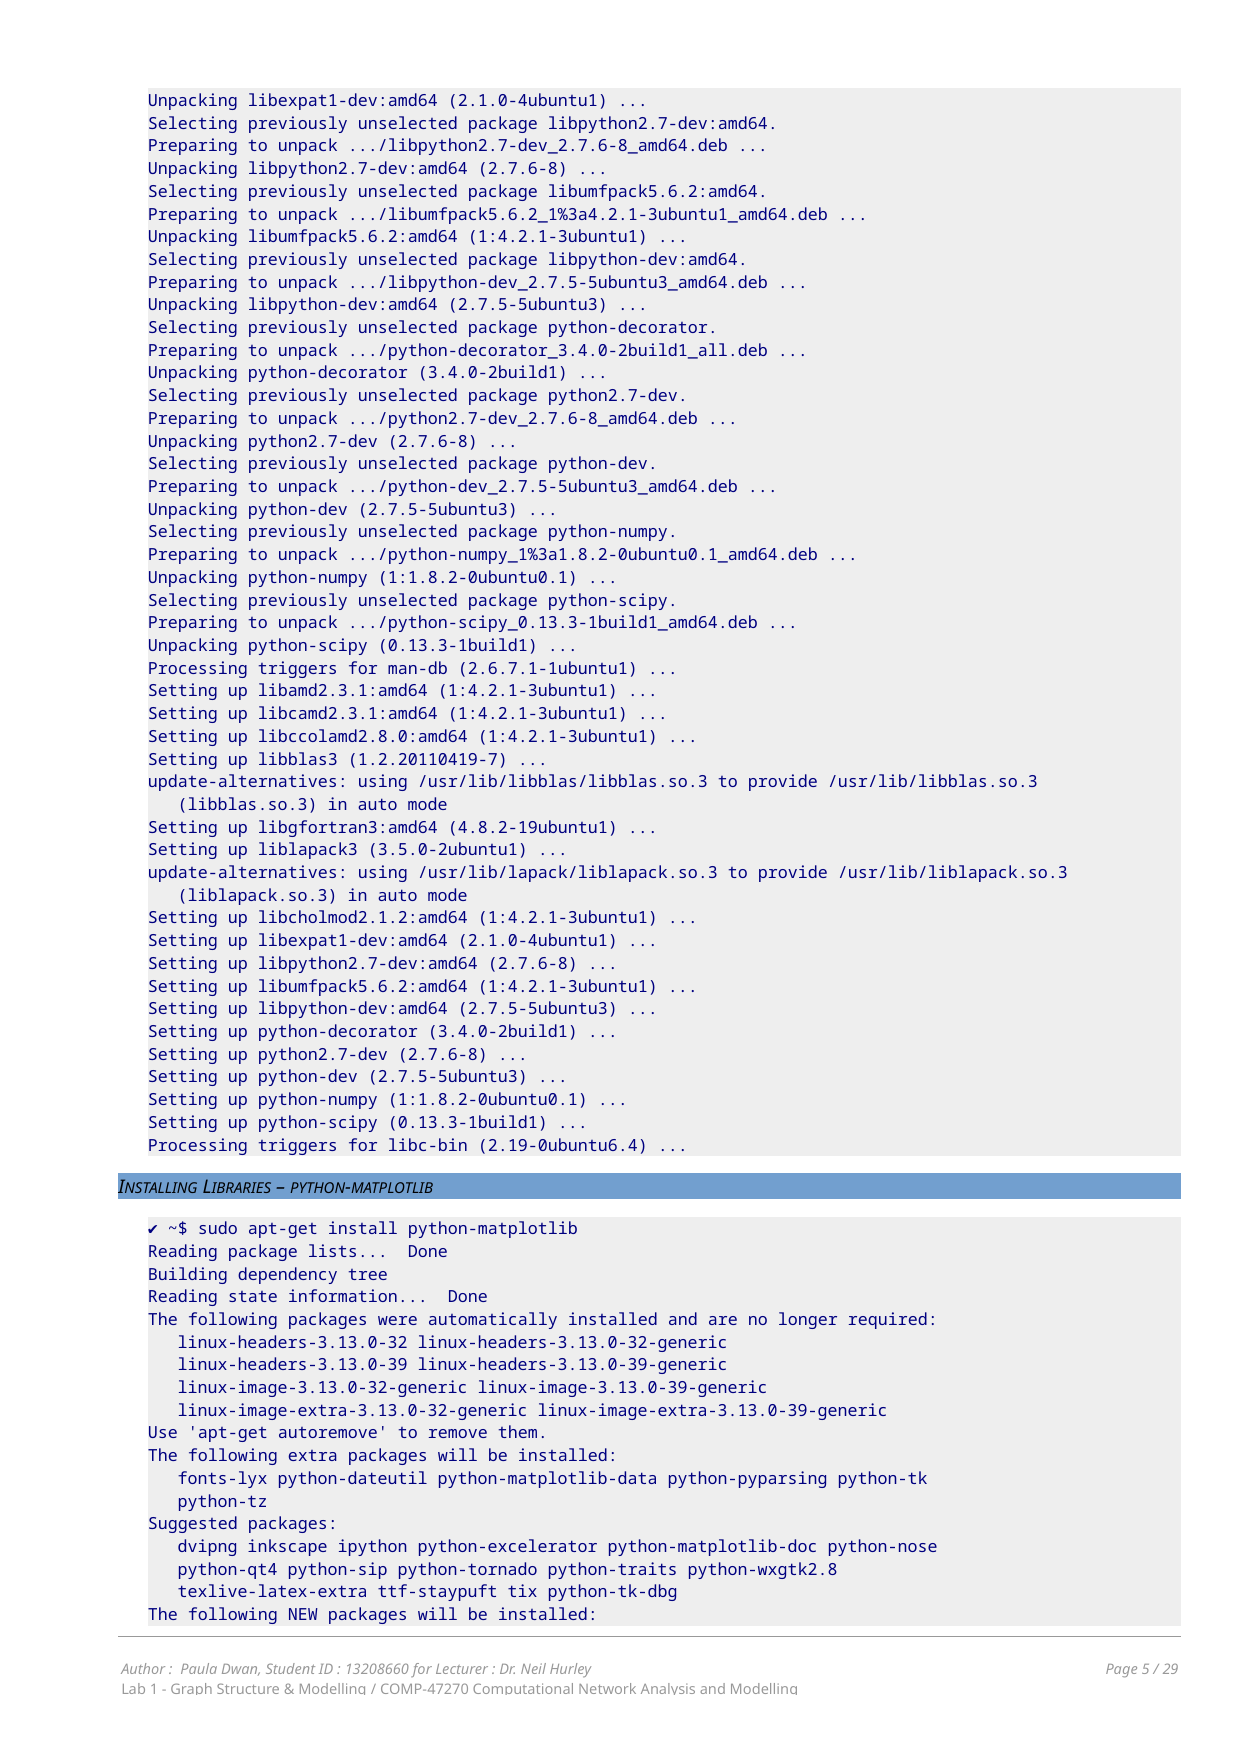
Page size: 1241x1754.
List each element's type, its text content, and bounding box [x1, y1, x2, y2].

text linux-headers-3.13.0-39 linux-headers-3.13.0-39-generic [148, 1353, 1181, 1376]
text Selecting previously unselected package python-numpy. [148, 520, 1181, 543]
text Setting up python-dev (2.7.5-5ubuntu3) ... [148, 1065, 1181, 1088]
text Unpacking python-scipy (0.13.3-1build1) ... [148, 633, 1181, 656]
text Setting up libamd2.3.1:amd64 (1:4.2.1-3ubuntu1) ... [148, 679, 1181, 702]
text Preparing to unpack .../python-decorator_3.4.0-2build1_all.deb ... [148, 338, 1181, 361]
text Unpacking python-dev (2.7.5-5ubuntu3) ... [148, 497, 1181, 520]
text python-qt4 python-sip python-tornado python-traits python-wxgtk2.8 [148, 1557, 1181, 1580]
text Selecting previously unselected package python-decorator. [148, 316, 1181, 338]
text Unpacking python-decorator (3.4.0-2build1) ... [148, 361, 1181, 384]
text Unpacking libpython-dev:amd64 (2.7.5-5ubuntu3) ... [148, 293, 1181, 316]
text texlive-latex-extra ttf-staypuft tix python-tk-dbg [148, 1580, 1181, 1603]
text Preparing to unpack .../libpython-dev_2.7.5-5ubuntu3_amd64.deb ... [148, 270, 1181, 293]
text Unpacking python2.7-dev (2.7.6-8) ... [148, 429, 1181, 452]
text The following extra packages will be installed: [148, 1444, 1181, 1467]
text Selecting previously unselected package libumfpack5.6.2:amd64. [148, 179, 1181, 202]
text Setting up libblas3 (1.2.20110419-7) ... [148, 747, 1181, 770]
text Setting up python-scipy (0.13.3-1build1) ... [148, 1110, 1181, 1133]
text Processing triggers for man-db (2.6.7.1-1ubuntu1) ... [148, 656, 1181, 679]
text Unpacking libexpat1-dev:amd64 (2.1.0-4ubuntu1) ... [148, 88, 1181, 111]
text Selecting previously unselected package python-scipy. [148, 588, 1181, 611]
text Setting up libpython-dev:amd64 (2.7.5-5ubuntu3) ... [148, 997, 1181, 1019]
text update-alternatives: using /usr/lib/libblas/libblas.so.3 to provide /usr/lib/libblas.so.3 (libblas.so.3) in auto mode [148, 770, 1181, 815]
text Preparing to unpack .../python-numpy_1%3a1.8.2-0ubuntu0.1_amd64.deb ... [148, 543, 1181, 565]
text update-alternatives: using /usr/lib/lapack/liblapack.so.3 to provide /usr/lib/liblapack.so.3 (liblapack.so.3) in auto mode [148, 861, 1181, 906]
text linux-headers-3.13.0-32 linux-headers-3.13.0-32-generic [148, 1330, 1181, 1353]
text Preparing to unpack .../python2.7-dev_2.7.6-8_amd64.deb ... [148, 406, 1181, 429]
text Building dependency tree [148, 1262, 1181, 1285]
text Setting up libcamd2.3.1:amd64 (1:4.2.1-3ubuntu1) ... [148, 702, 1181, 724]
text Selecting previously unselected package python-dev. [148, 452, 1181, 474]
text Suggested packages: [148, 1512, 1181, 1535]
text Selecting previously unselected package libpython2.7-dev:amd64. [148, 111, 1181, 134]
text Setting up libexpat1-dev:amd64 (2.1.0-4ubuntu1) ... [148, 929, 1181, 951]
text Reading package lists... Done [148, 1239, 1181, 1262]
text Setting up libumfpack5.6.2:amd64 (1:4.2.1-3ubuntu1) ... [148, 974, 1181, 997]
text Preparing to unpack .../python-dev_2.7.5-5ubuntu3_amd64.deb ... [148, 474, 1181, 497]
text The following packages were automatically installed and are no longer required: [148, 1308, 1181, 1330]
text Setting up liblapack3 (3.5.0-2ubuntu1) ... [148, 838, 1181, 861]
text Setting up python2.7-dev (2.7.6-8) ... [148, 1042, 1181, 1065]
text Reading state information... Done [148, 1285, 1181, 1308]
text Setting up python-numpy (1:1.8.2-0ubuntu0.1) ... [148, 1088, 1181, 1110]
text Processing triggers for libc-bin (2.19-0ubuntu6.4) ... [148, 1133, 1181, 1156]
text dvipng inkscape ipython python-excelerator python-matplotlib-doc python-nose [148, 1535, 1181, 1557]
text linux-image-3.13.0-32-generic linux-image-3.13.0-39-generic [148, 1376, 1181, 1398]
text Use 'apt-get autoremove' to remove them. [148, 1421, 1181, 1444]
text Selecting previously unselected package libpython-dev:amd64. [148, 247, 1181, 270]
text Selecting previously unselected package python2.7-dev. [148, 384, 1181, 406]
text Unpacking python-numpy (1:1.8.2-0ubuntu0.1) ... [148, 565, 1181, 588]
text Preparing to unpack .../libumfpack5.6.2_1%3a4.2.1-3ubuntu1_amd64.deb ... [148, 202, 1181, 225]
text fonts-lyx python-dateutil python-matplotlib-data python-pyparsing python-tk [148, 1467, 1181, 1489]
text Setting up python-decorator (3.4.0-2build1) ... [148, 1019, 1181, 1042]
text Unpacking libumfpack5.6.2:amd64 (1:4.2.1-3ubuntu1) ... [148, 225, 1181, 247]
text Setting up libgfortran3:amd64 (4.8.2-19ubuntu1) ... [148, 815, 1181, 838]
text Setting up libpython2.7-dev:amd64 (2.7.6-8) ... [148, 951, 1181, 974]
text ✔ ~$ sudo apt-get install python-matplotlib [148, 1217, 1181, 1239]
text Preparing to unpack .../libpython2.7-dev_2.7.6-8_amd64.deb ... [148, 134, 1181, 157]
text Setting up libccolamd2.8.0:amd64 (1:4.2.1-3ubuntu1) ... [148, 724, 1181, 747]
subtitle Installing Libraries – python-matplotlib [118, 1173, 1181, 1199]
text linux-image-extra-3.13.0-32-generic linux-image-extra-3.13.0-39-generic [148, 1398, 1181, 1421]
text Unpacking libpython2.7-dev:amd64 (2.7.6-8) ... [148, 157, 1181, 179]
text python-tz [148, 1489, 1181, 1512]
text The following NEW packages will be installed: [148, 1603, 1181, 1626]
text Preparing to unpack .../python-scipy_0.13.3-1build1_amd64.deb ... [148, 611, 1181, 633]
text Setting up libcholmod2.1.2:amd64 (1:4.2.1-3ubuntu1) ... [148, 906, 1181, 929]
